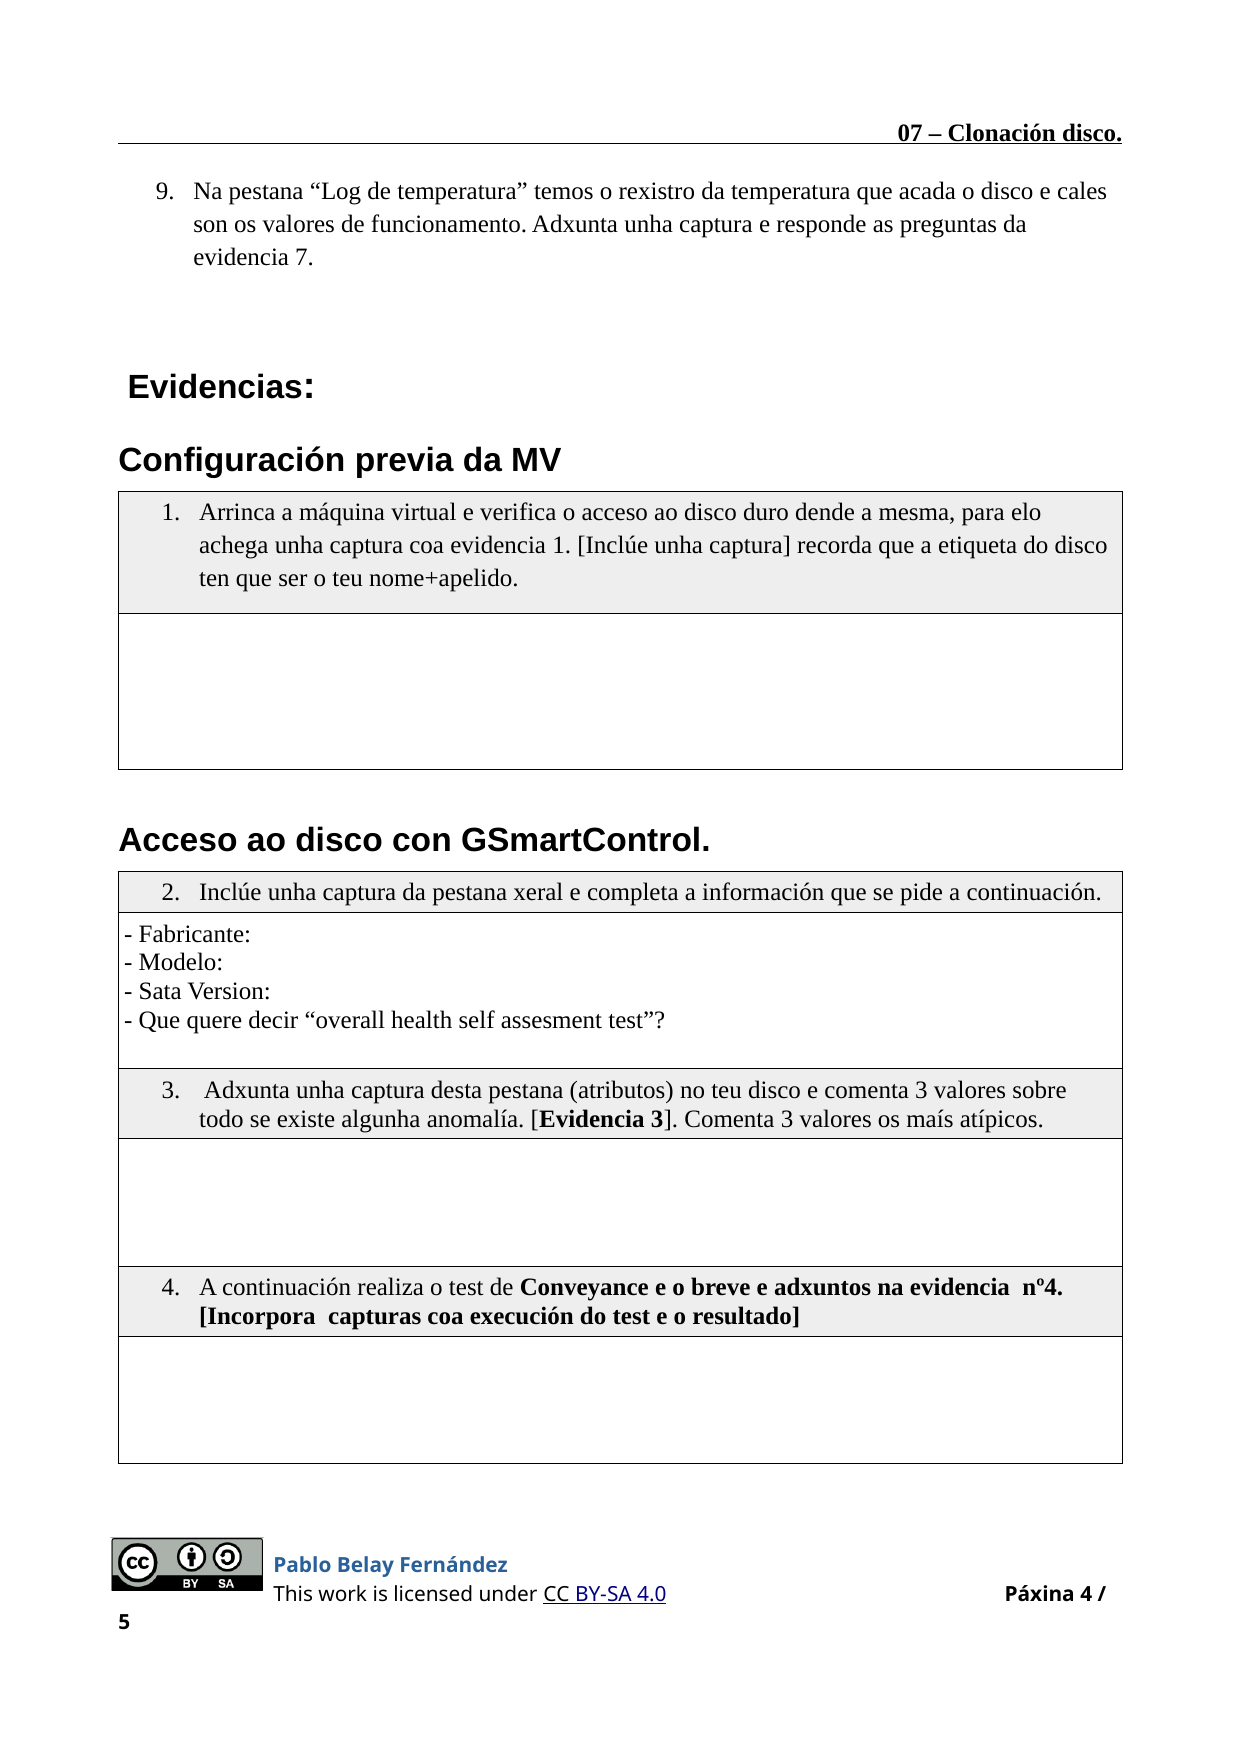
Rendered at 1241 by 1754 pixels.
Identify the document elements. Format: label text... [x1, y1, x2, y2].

subtitle Evidencias: [118, 363, 1122, 406]
table_header Inclúe unha captura da pestana xeral e completa a información que se pide a continuación. [119, 872, 1122, 912]
table_cell Adxunta unha captura desta pestana (atributos) no teu disco e comenta 3 valores sobre todo se existe algunha anomalía. [Evidencia 3]. Comenta 3 valores os maís atípicos. [119, 1069, 1122, 1138]
list Na pestana “Log de temperatura” temos o rexistro da temperatura que acada o disco e cales son os valores de funcionamento. Adxunta unha captura e responde as preguntas da evidencia 7. [156, 176, 1122, 271]
subtitle Configuración previa da MV [118, 439, 1122, 478]
table_cell [119, 614, 1122, 769]
table_cell A continuación realiza o test de Conveyance e o breve e adxuntos na evidencia nº4. [Incorpora capturas coa execución do test e o resultado] [119, 1267, 1122, 1336]
table_cell - Fabricante: - Modelo: - Sata Version: - Que quere decir “overall health self assesment test”? [119, 913, 1122, 1068]
picture [110, 1536, 264, 1593]
table_cell [119, 1337, 1122, 1463]
subtitle Acceso ao disco con GSmartControl. [118, 819, 1122, 858]
table_header Arrinca a máquina virtual e verifica o acceso ao disco duro dende a mesma, para elo achega unha captura coa evidencia 1. [Inclúe unha captura] recorda que a etiqueta do disco ten que ser o teu nome+apelido. [119, 492, 1122, 613]
table_cell [119, 1139, 1122, 1266]
